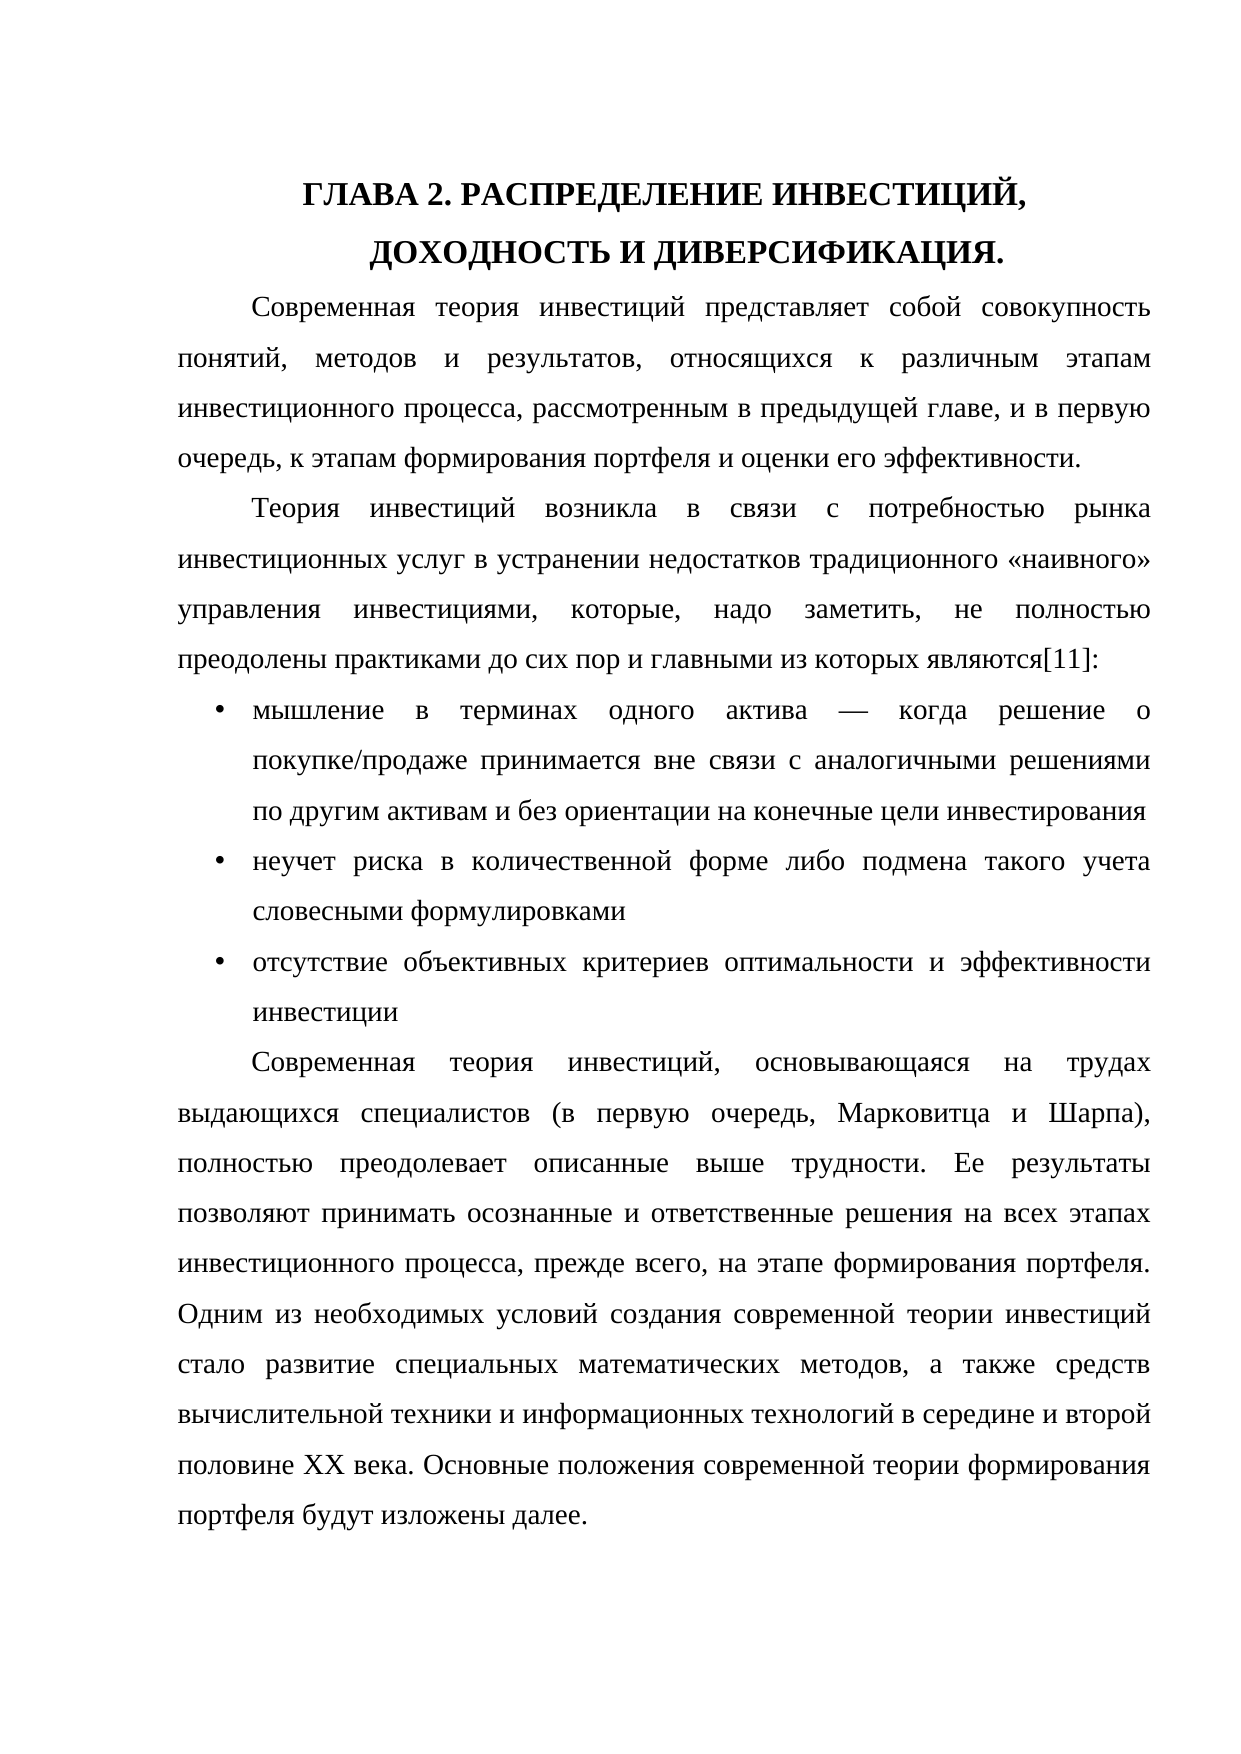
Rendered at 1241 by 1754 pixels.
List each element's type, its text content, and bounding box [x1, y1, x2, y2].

list неучет риска в количественной форме либо подмена такого учета словесными формулировками [215, 843, 1152, 927]
text Современная теория инвестиций представляет собой совокупность понятий, методов и результатов, относящихся к различным этапам инвестиционного процесса, рассмотренным в предыдущей главе, и в первую очередь, к этапам формирования портфеля и оценки его эффективности. [177, 289, 1152, 474]
list мышление в терминах одного актива — когда решение о покупке/продаже принимается вне связи с аналогичными решениями по другим активам и без ориентации на конечные цели инвестирования [215, 692, 1152, 826]
subtitle ГЛАВА 2. РАСПРЕДЕЛЕНИЕ ИНВЕСТИЦИЙ, ДОХОДНОСТЬ И ДИВЕРСИФИКАЦИЯ. [177, 174, 1152, 270]
text Современная теория инвестиций, основывающаяся на трудах выдающихся специалистов (в первую очередь, Марковитца и Шарпа), полностью преодолевает описанные выше трудности. Ее результаты позволяют принимать осознанные и ответственные решения на всех этапах инвестиционного процесса, прежде всего, на этапе формирования портфеля. Одним из необходимых условий создания современной теории инвестиций стало развитие специальных математических методов, а также средств вычислительной техники и информационных технологий в середине и второй половине ХХ века. Основные положения современной теории формирования портфеля будут изложены далее. [177, 1044, 1152, 1531]
text Теория инвестиций возникла в связи с потребностью рынка инвестиционных услуг в устранении недостатков традиционного «наивного» управления инвестициями, которые, надо заметить, не полностью преодолены практиками до сих пор и главными из которых являются[11]: [177, 491, 1152, 675]
list отсутствие объективных критериев оптимальности и эффективности инвестиции [215, 944, 1152, 1028]
